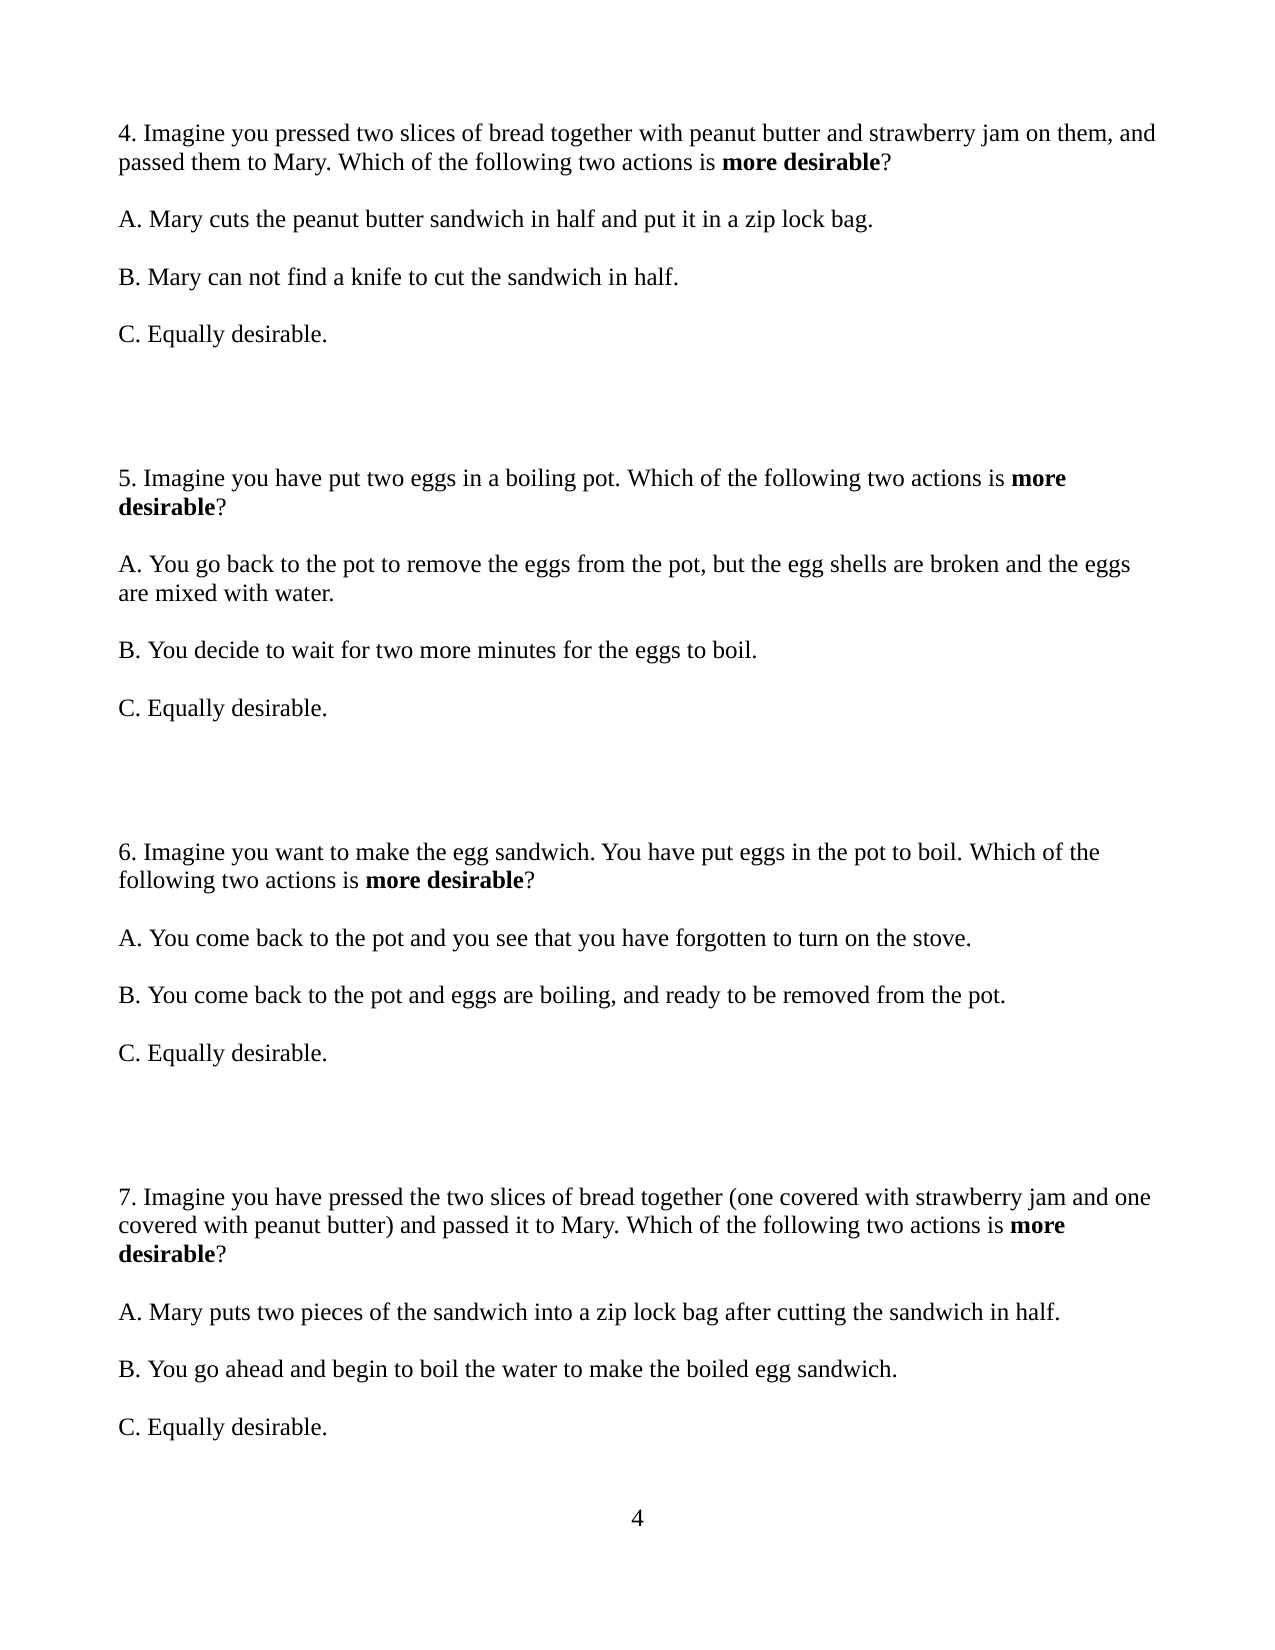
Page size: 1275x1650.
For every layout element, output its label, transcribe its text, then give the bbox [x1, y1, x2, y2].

text B. Mary can not find a knife to cut the sandwich in half. [118, 262, 1157, 291]
text C. Equally desirable. [118, 319, 1157, 348]
text A. You go back to the pot to remove the eggs from the pot, but the egg shells are broken and the eggs are mixed with water. [118, 549, 1157, 607]
text 6. Imagine you want to make the egg sandwich. You have put eggs in the pot to boil. Which of the following two actions is more desirable? [118, 837, 1157, 894]
text 4. Imagine you pressed two slices of bread together with peanut butter and strawberry jam on them, and passed them to Mary. Which of the following two actions is more desirable? [118, 118, 1157, 176]
text 5. Imagine you have put two eggs in a boiling pot. Which of the following two actions is more desirable? [118, 463, 1157, 521]
text A. Mary cuts the peanut butter sandwich in half and put it in a zip lock bag. [118, 204, 1157, 233]
text B. You go ahead and begin to boil the water to make the boiled egg sandwich. [118, 1354, 1157, 1383]
text A. Mary puts two pieces of the sandwich into a zip lock bag after cutting the sandwich in half. [118, 1297, 1157, 1326]
text C. Equally desirable. [118, 693, 1157, 722]
text C. Equally desirable. [118, 1038, 1157, 1067]
text B. You come back to the pot and eggs are boiling, and ready to be removed from the pot. [118, 981, 1157, 1009]
text B. You decide to wait for two more minutes for the eggs to boil. [118, 636, 1157, 664]
text 7. Imagine you have pressed the two slices of bread together (one covered with strawberry jam and one covered with peanut butter) and passed it to Mary. Which of the following two actions is more desirable? [118, 1182, 1157, 1268]
text C. Equally desirable. [118, 1412, 1157, 1441]
text A. You come back to the pot and you see that you have forgotten to turn on the stove. [118, 923, 1157, 952]
